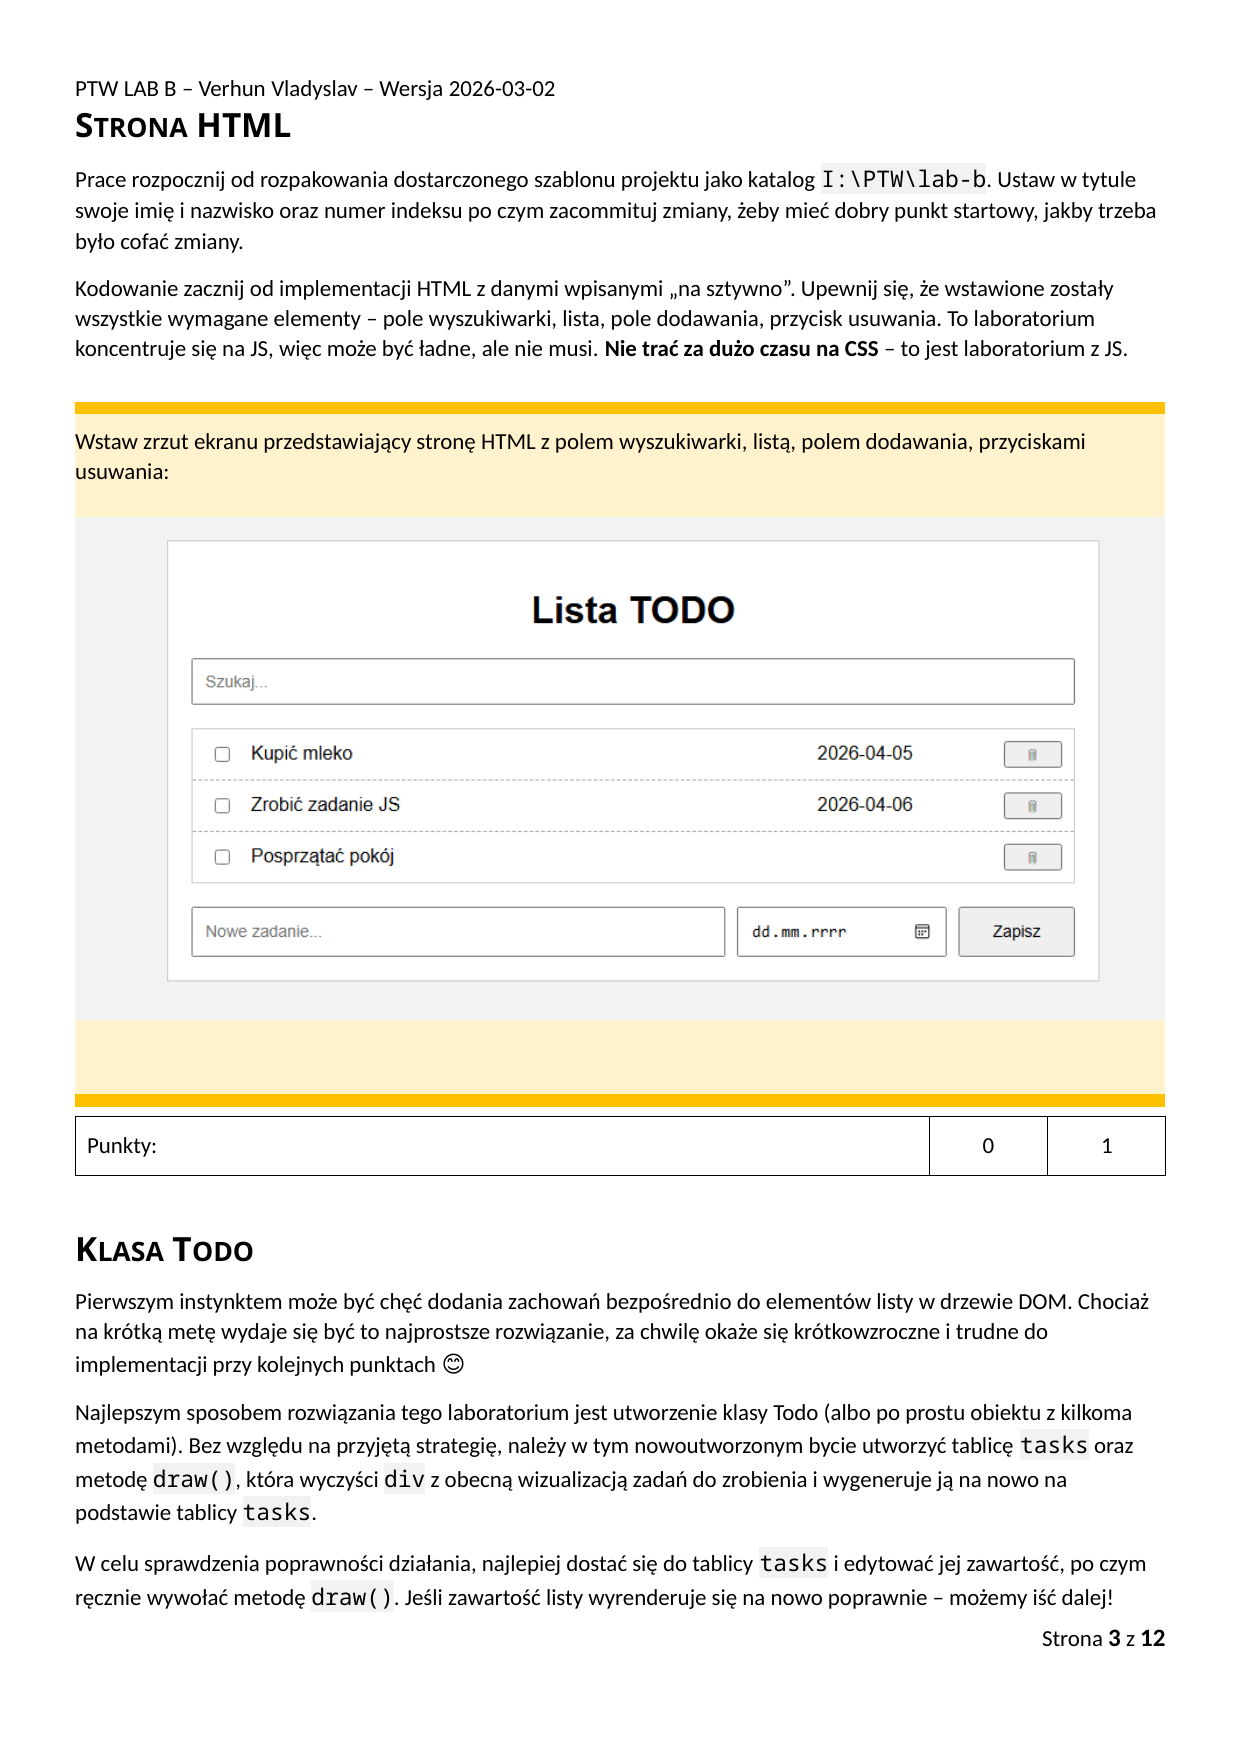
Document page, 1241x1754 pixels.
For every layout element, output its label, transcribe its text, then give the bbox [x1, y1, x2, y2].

text Pierwszym instynktem może być chęć dodania zachowań bezpośrednio do elementów listy w drzewie DOM. Chociaż na krótką metę wydaje się być to najprostsze rozwiązanie, za chwilę okaże się krótkowzroczne i trudne do implementacji przy kolejnych punktach 😊 [75, 1287, 1165, 1379]
subtitle Strona HTML [75, 102, 1165, 147]
table_header Punkty: [76, 1117, 929, 1174]
text W celu sprawdzenia poprawności działania, najlepiej dostać się do tablicy tasks i edytować jej zawartość, po czym ręcznie wywołać metodę draw(). Jeśli zawartość listy wyrenderuje się na nowo poprawnie – możemy iść dalej! [75, 1547, 1165, 1612]
text Prace rozpocznij od rozpakowania dostarczonego szablonu projektu jako katalog I:\PTW\lab-b. Ustaw w tytule swoje imię i nazwisko oraz numer indeksu po czym zacommituj zmiany, żeby mieć dobry punkt startowy, jakby trzeba było cofać zmiany. [75, 163, 1165, 255]
text Wstaw zrzut ekranu przedstawiający stronę HTML z polem wyszukiwarki, listą, polem dodawania, przyciskami usuwania: [75, 414, 1165, 462]
text Najlepszym sposobem rozwiązania tego laboratorium jest utworzenie klasy Todo (albo po prostu obiektu z kilkoma metodami). Bez względu na przyjętą strategię, należy w tym nowoutworzonym bycie utworzyć tablicę tasks oraz metodę draw(), która wyczyści div z obecną wizualizacją zadań do zrobienia i wygeneruje ją na nowo na podstawie tablicy tasks. [75, 1398, 1165, 1527]
picture [75, 517, 1166, 1020]
table_header 1 [1048, 1117, 1165, 1174]
table_header 0 [930, 1117, 1047, 1174]
subtitle Klasa Todo [75, 1226, 1165, 1271]
text Kodowanie zacznij od implementacji HTML z danymi wpisanymi „na sztywno”. Upewnij się, że wstawione zostały wszystkie wymagane elementy – pole wyszukiwarki, lista, pole dodawania, przycisk usuwania. To laboratorium koncentruje się na JS, więc może być ładne, ale nie musi. Nie trać za dużo czasu na CSS – to jest laboratorium z JS. [75, 274, 1165, 362]
